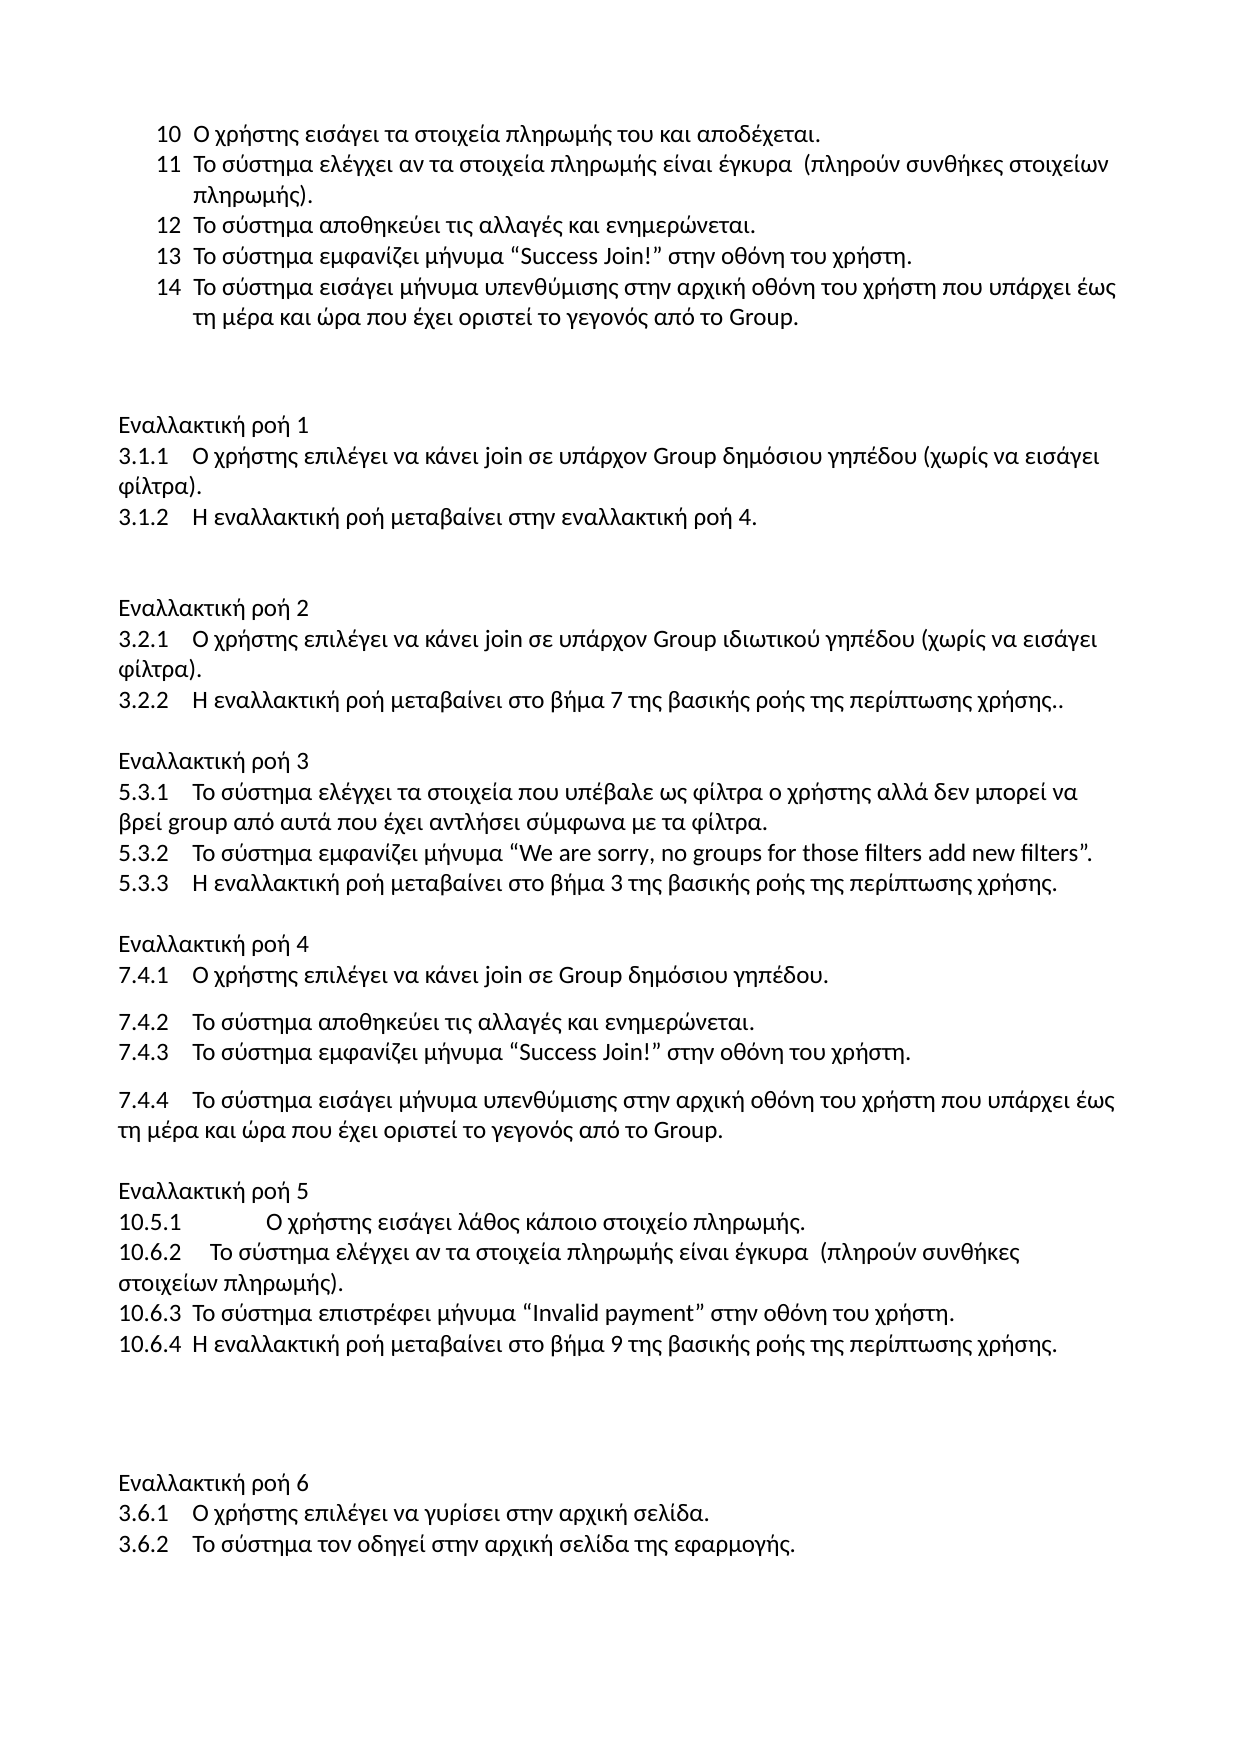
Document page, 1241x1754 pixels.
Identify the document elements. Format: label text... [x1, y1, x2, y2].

text 3.1.2 Η εναλλακτική ροή μεταβαίνει στην εναλλακτική ροή 4. [118, 501, 1122, 532]
text 3.1.1 O χρήστης επιλέγει να κάνει join σε υπάρχον Group δημόσιου γηπέδου (χωρίς να εισάγει φίλτρα). [118, 440, 1122, 501]
text 5.3.1 Το σύστημα ελέγχει τα στοιχεία που υπέβαλε ως φίλτρα ο χρήστης αλλά δεν μπορεί να βρεί group από αυτά που έχει αντλήσει σύμφωνα με τα φίλτρα. [118, 776, 1122, 837]
list 7.4.1 O χρήστης επιλέγει να κάνει join σε Group δημόσιου γηπέδου. [118, 959, 1122, 989]
text Εναλλακτική ροή 4 [118, 928, 1122, 959]
text Εναλλακτική ροή 5 [118, 1175, 1122, 1206]
text 3.6.2 Το σύστημα τον οδηγεί στην αρχική σελίδα της εφαρμογής. [118, 1528, 1122, 1558]
list Το σύστημα εισάγει μήνυμα υπενθύμισης στην αρχική οθόνη του χρήστη που υπάρχει έως τη μέρα και ώρα που έχει οριστεί το γεγονός από το Group. [156, 271, 1122, 332]
list Το σύστημα αποθηκεύει τις αλλαγές και ενημερώνεται. [156, 210, 1122, 240]
text Εναλλακτική ροή 1 [118, 409, 1122, 440]
text Εναλλακτική ροή 2 [118, 593, 1122, 623]
list Το σύστημα ελέγχει αν τα στοιχεία πληρωμής είναι έγκυρα (πληρούν συνθήκες στοιχείων πληρωμής). [156, 149, 1122, 210]
text 5.3.3 Η εναλλακτική ροή μεταβαίνει στο βήμα 3 της βασικής ροής της περίπτωσης χρήσης. [118, 867, 1122, 898]
text 3.2.2 Η εναλλακτική ροή μεταβαίνει στο βήμα 7 της βασικής ροής της περίπτωσης χρήσης.. [118, 684, 1122, 715]
text Εναλλακτική ροή 3 [118, 745, 1122, 776]
list 10.6.4 Η εναλλακτική ροή μεταβαίνει στο βήμα 9 της βασικής ροής της περίπτωσης χρήσης. [118, 1328, 1122, 1358]
list Το σύστημα εμφανίζει μήνυμα “Success Join!” στην οθόνη του χρήστη. [156, 240, 1122, 271]
text 10.6.3 Το σύστημα επιστρέφει μήνυμα “Invalid payment” στην οθόνη του χρήστη. [118, 1297, 1122, 1328]
text 5.3.2 Το σύστημα εμφανίζει μήνυμα “We are sorry, no groups for those filters add new filters”. [118, 837, 1122, 867]
list 7.4.3 Το σύστημα εμφανίζει μήνυμα “Success Join!” στην οθόνη του χρήστη. [118, 1037, 1122, 1067]
list Ο χρήστης εισάγει τα στοιχεία πληρωμής του και αποδέχεται. [156, 118, 1122, 149]
text 7.4.2 Το σύστημα αποθηκεύει τις αλλαγές και ενημερώνεται. [118, 1006, 1122, 1037]
text 10.5.1 Ο χρήστης εισάγει λάθος κάποιο στοιχείο πληρωμής. [118, 1206, 1122, 1236]
text 3.6.1 O χρήστης επιλέγει να γυρίσει στην αρχική σελίδα. [118, 1497, 1122, 1528]
text 7.4.4 Το σύστημα εισάγει μήνυμα υπενθύμισης στην αρχική οθόνη του χρήστη που υπάρχει έως τη μέρα και ώρα που έχει οριστεί το γεγονός από το Group. [118, 1084, 1122, 1145]
text 3.2.1 O χρήστης επιλέγει να κάνει join σε υπάρχον Group ιδιωτικού γηπέδου (χωρίς να εισάγει φίλτρα). [118, 623, 1122, 684]
text 10.6.2 Το σύστημα ελέγχει αν τα στοιχεία πληρωμής είναι έγκυρα (πληρούν συνθήκες στοιχείων πληρωμής). [118, 1236, 1122, 1297]
text Εναλλακτική ροή 6 [118, 1467, 1122, 1497]
